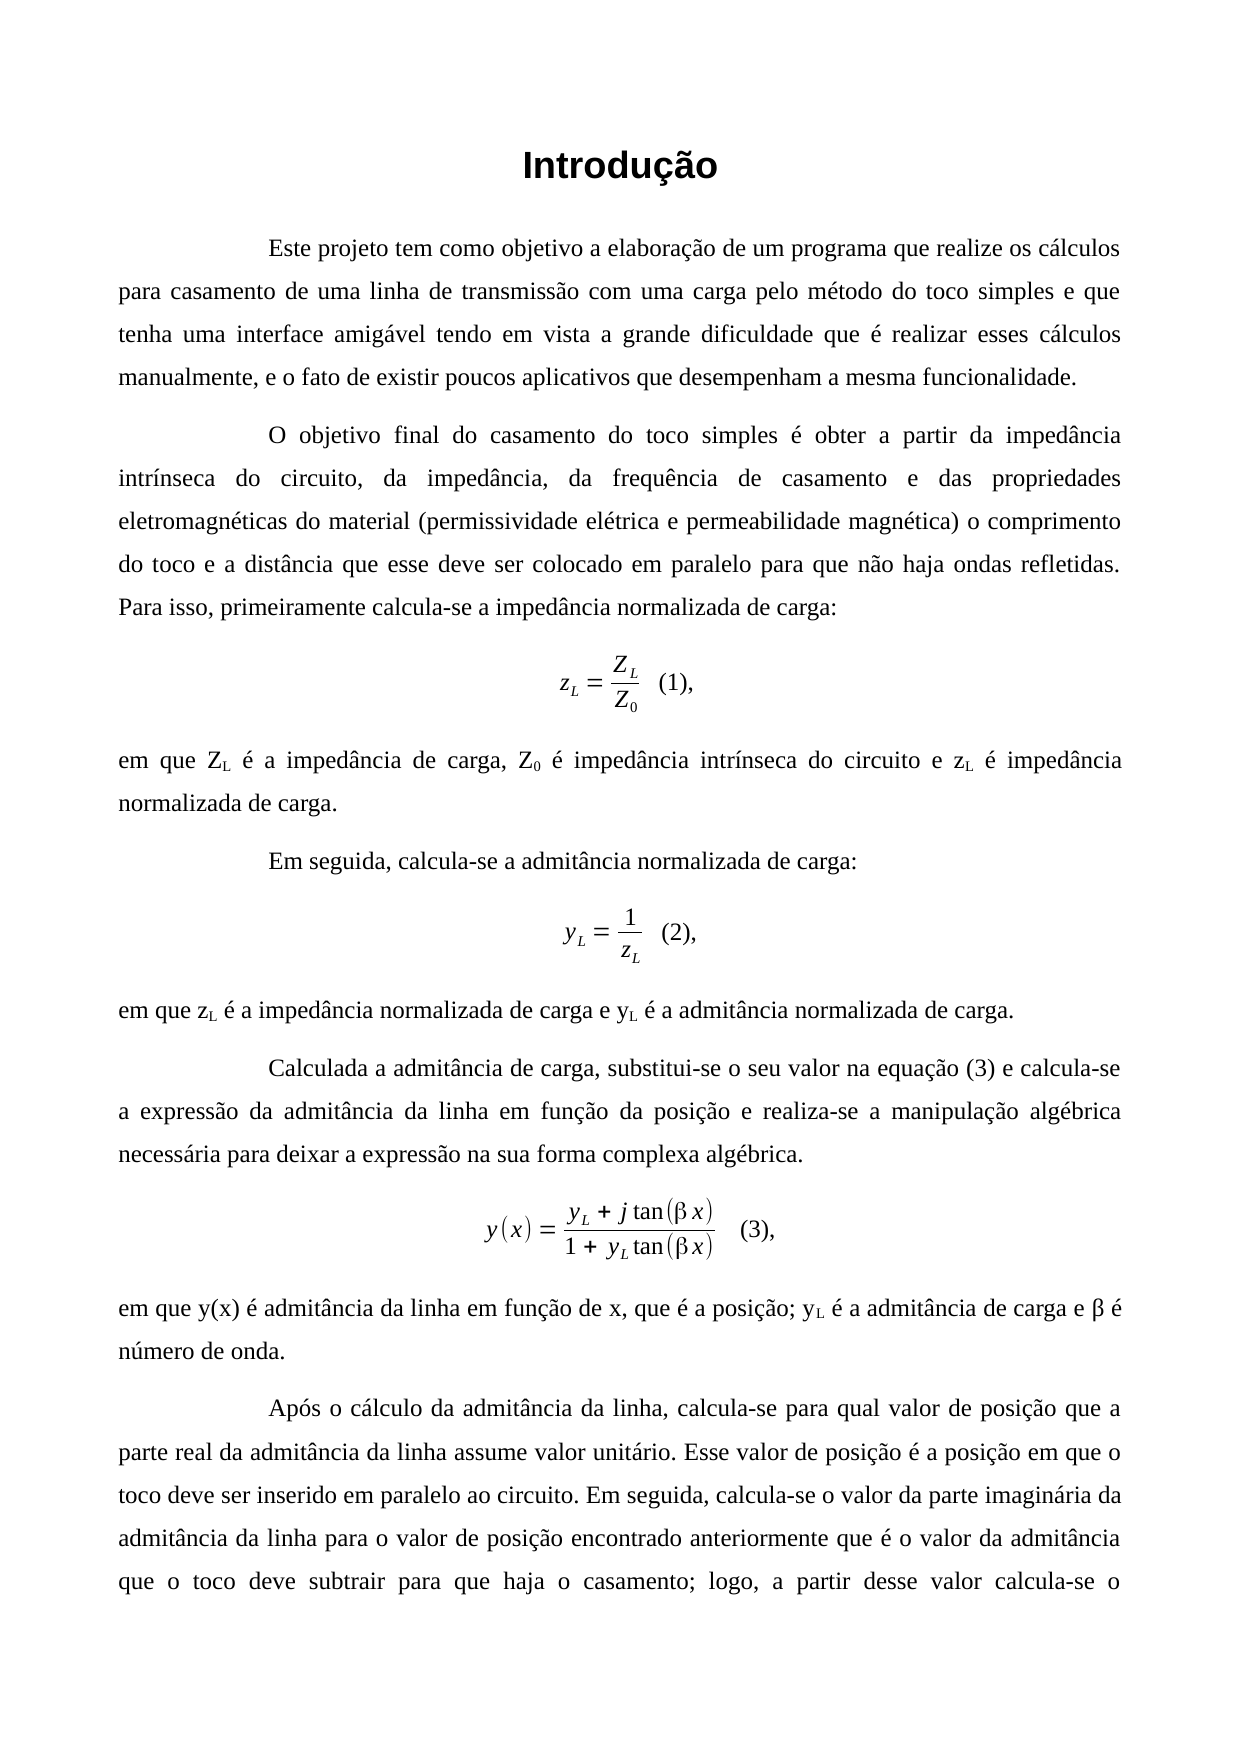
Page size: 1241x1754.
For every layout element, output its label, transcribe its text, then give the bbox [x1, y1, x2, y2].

text Após o cálculo da admitância da linha, calcula-se para qual valor de posição que a parte real da admitância da linha assume valor unitário. Esse valor de posição é a posição em que o toco deve ser inserido em paralelo ao circuito. Em seguida, calcula-se o valor da parte imaginária da admitância da linha para o valor de posição encontrado anteriormente que é o valor da admitância que o toco deve subtrair para que haja o casamento; logo, a partir desse valor calcula-se o [118, 1393, 1122, 1595]
text O objetivo final do casamento do toco simples é obter a partir da impedância intrínseca do circuito, da impedância, da frequência de casamento e das propriedades eletromagnéticas do material (permissividade elétrica e permeabilidade magnética) o comprimento do toco e a distância que esse deve ser colocado em paralelo para que não haja ondas refletidas. Para isso, primeiramente calcula-se a impedância normalizada de carga: [118, 420, 1122, 621]
text (1), [118, 650, 1122, 716]
text Em seguida, calcula-se a admitância normalizada de carga: [118, 846, 1122, 875]
text em que y(x) é admitância da linha em função de x, que é a posição; yL é a admitância de carga e β é número de onda. [118, 1293, 1122, 1364]
text Este projeto tem como objetivo a elaboração de um programa que realize os cálculos para casamento de uma linha de transmissão com uma carga pelo método do toco simples e que tenha uma interface amigável tendo em vista a grande dificuldade que é realizar esses cálculos manualmente, e o fato de existir poucos aplicativos que desempenham a mesma funcionalidade. [118, 233, 1122, 391]
text (2), [118, 904, 1122, 967]
text em que zL é a impedância normalizada de carga e yL é a admitância normalizada de carga. [118, 996, 1122, 1024]
text Calculada a admitância de carga, substitui-se o seu valor na equação (3) e calcula-se a expressão da admitância da linha em função da posição e realiza-se a manipulação algébrica necessária para deixar a expressão na sua forma complexa algébrica. [118, 1053, 1122, 1168]
subtitle Introdução [118, 143, 1122, 187]
text em que ZL é a impedância de carga, Z0 é impedância intrínseca do circuito e zL é impedância normalizada de carga. [118, 745, 1122, 817]
text (3), [118, 1197, 1122, 1264]
